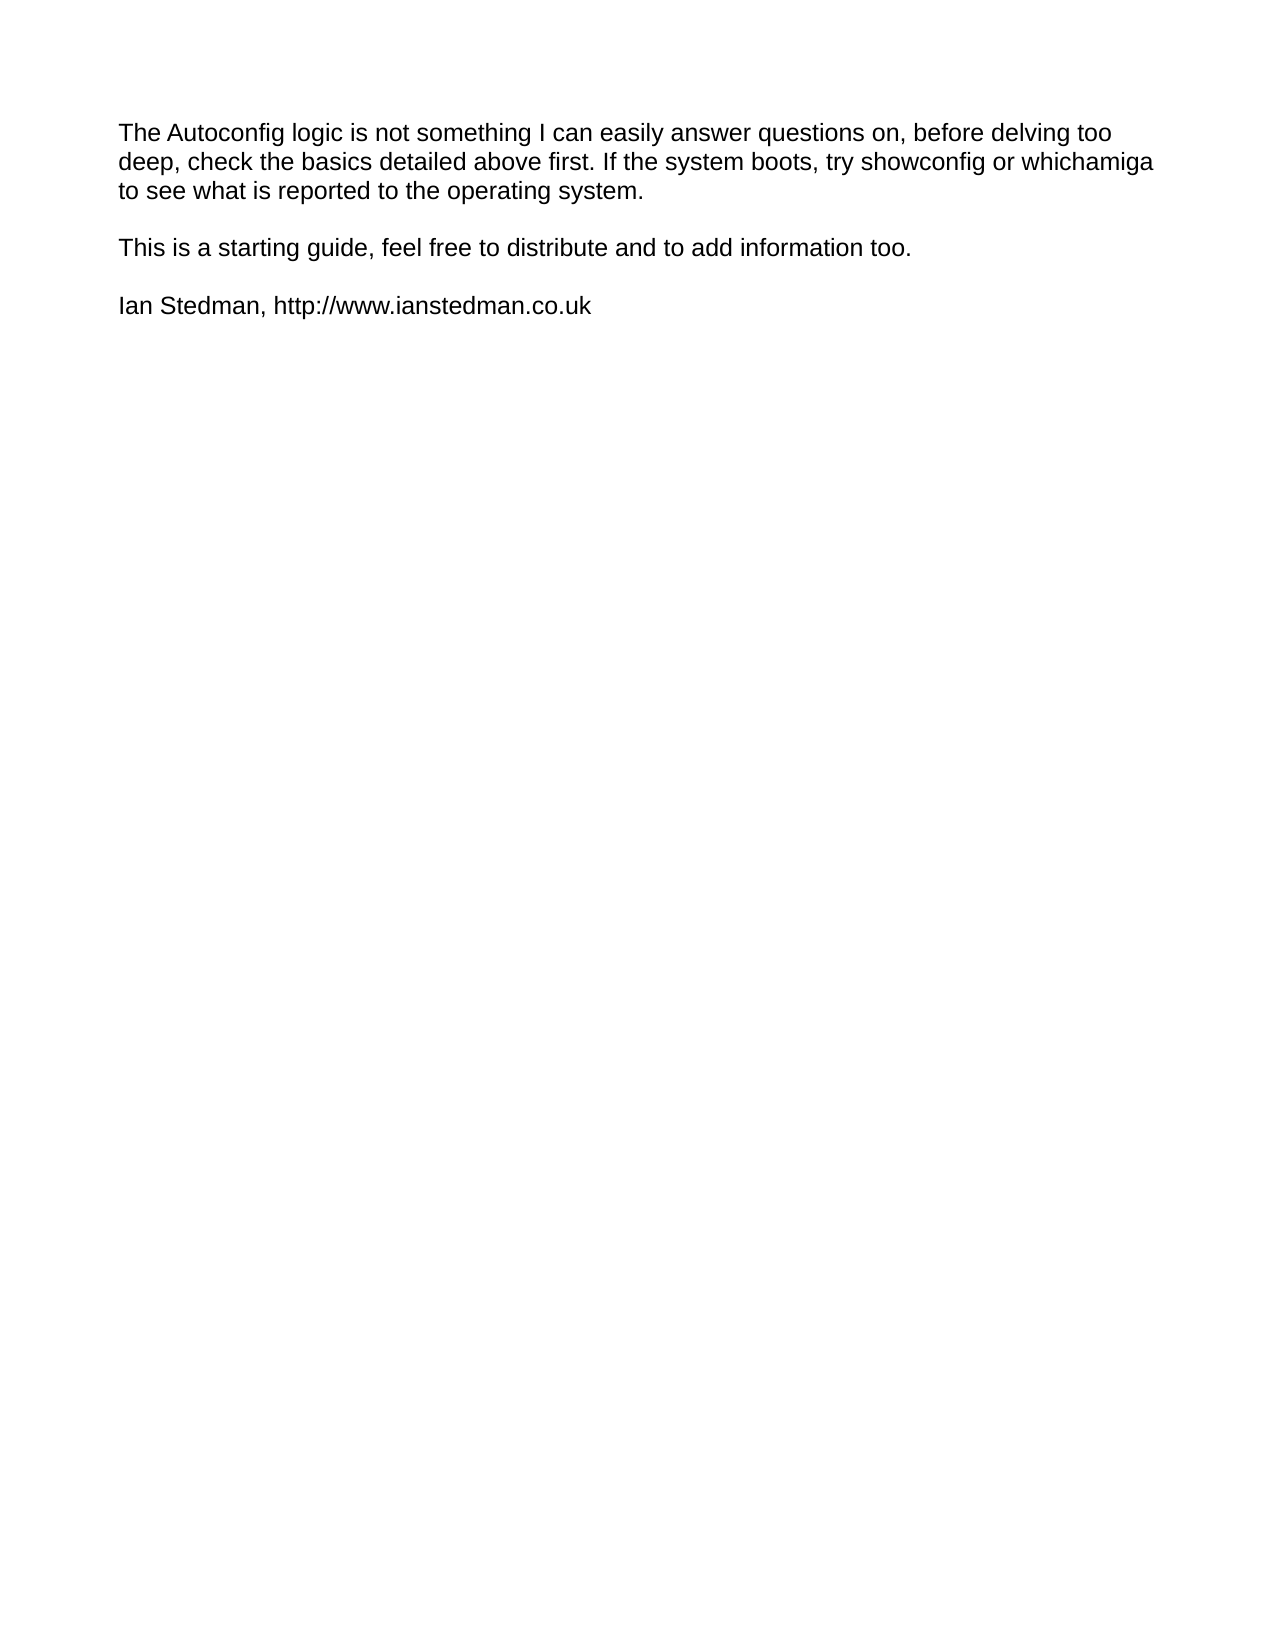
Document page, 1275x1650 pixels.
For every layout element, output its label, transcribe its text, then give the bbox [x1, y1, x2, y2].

text The Autoconfig logic is not something I can easily answer questions on, before delving too deep, check the basics detailed above first. If the system boots, try showconfig or whichamiga to see what is reported to the operating system. [118, 118, 1157, 204]
text Ian Stedman, http://www.ianstedman.co.uk [118, 291, 1157, 319]
text This is a starting guide, feel free to distribute and to add information too. [118, 233, 1157, 262]
